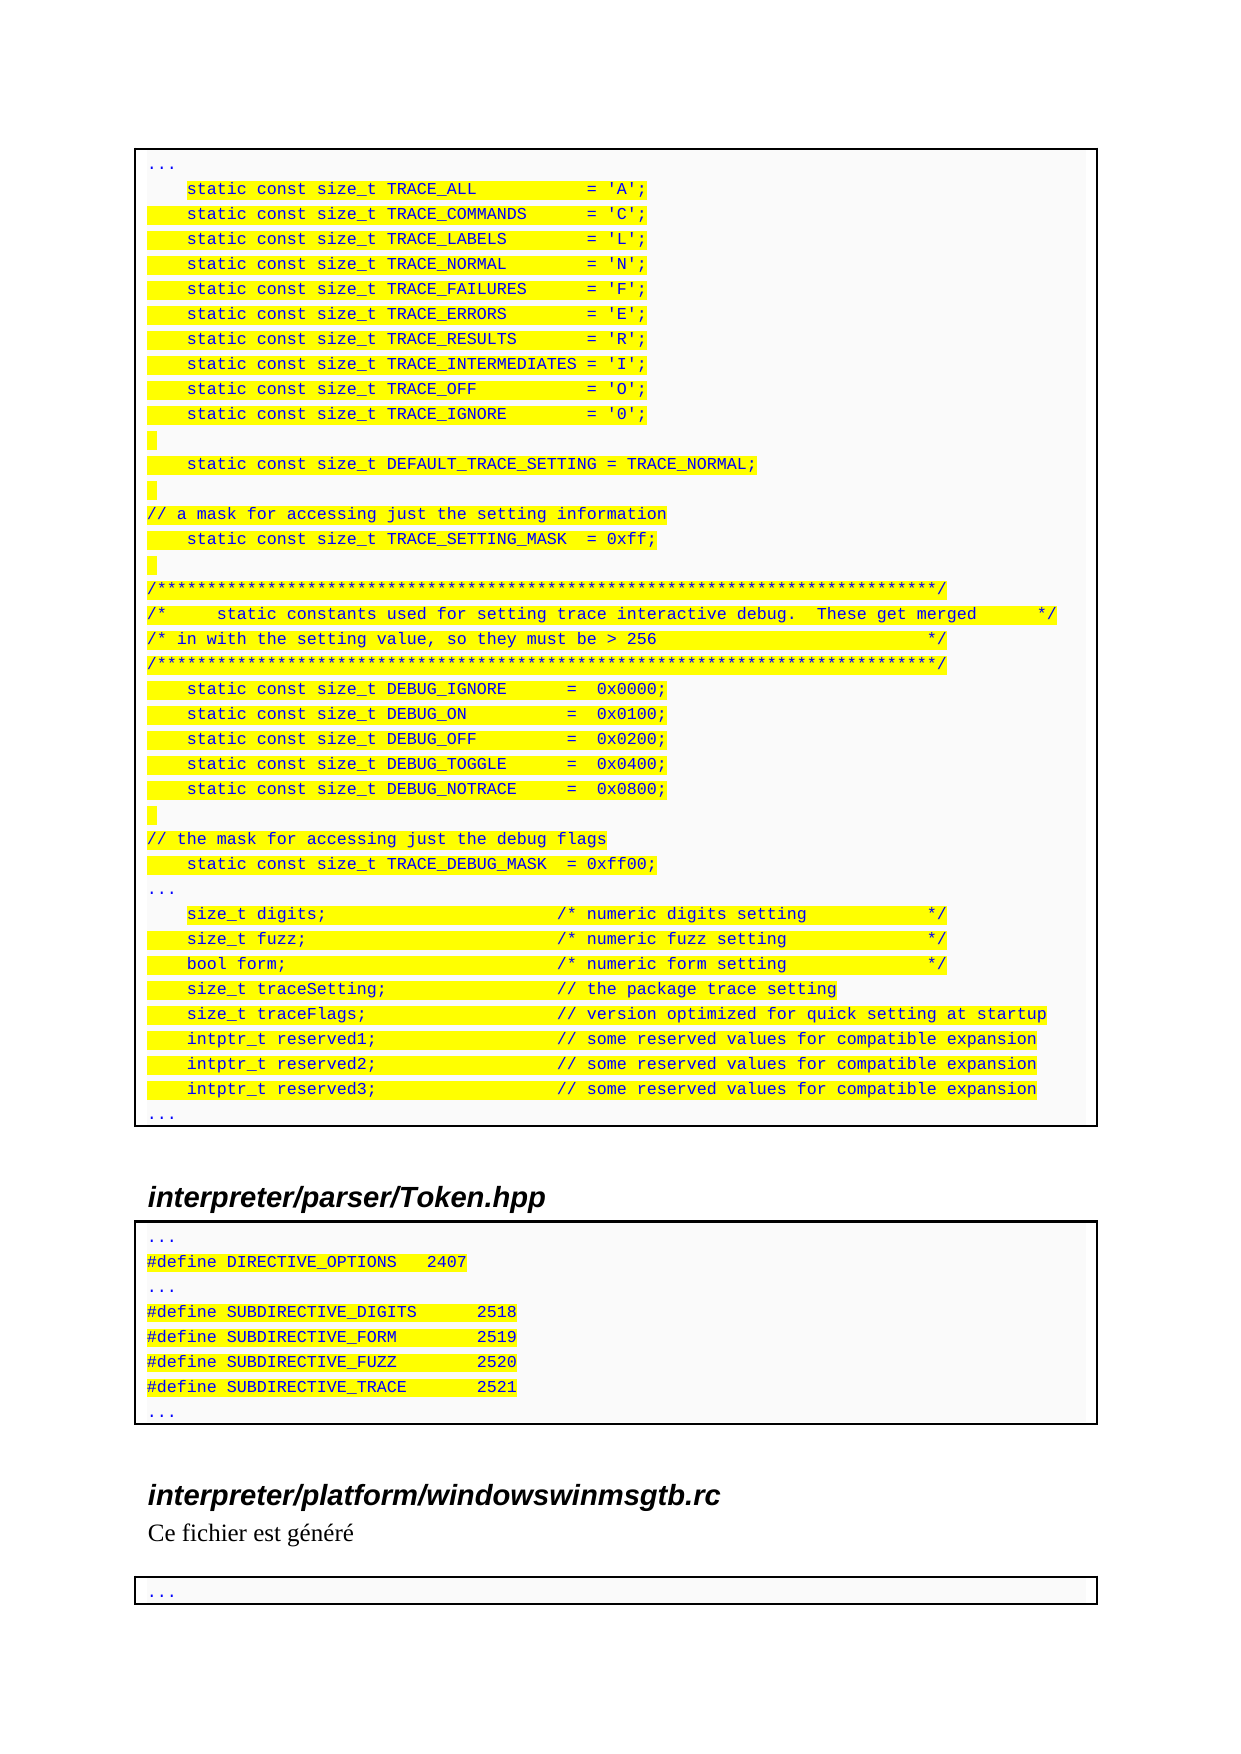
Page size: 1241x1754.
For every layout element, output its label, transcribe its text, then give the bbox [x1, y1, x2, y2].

text Ce fichier est généré [148, 1518, 1093, 1547]
subtitle interpreter/platform/windowswinmsgtb.rc [148, 1478, 1093, 1512]
subtitle interpreter/parser/Token.hpp [148, 1181, 1093, 1214]
